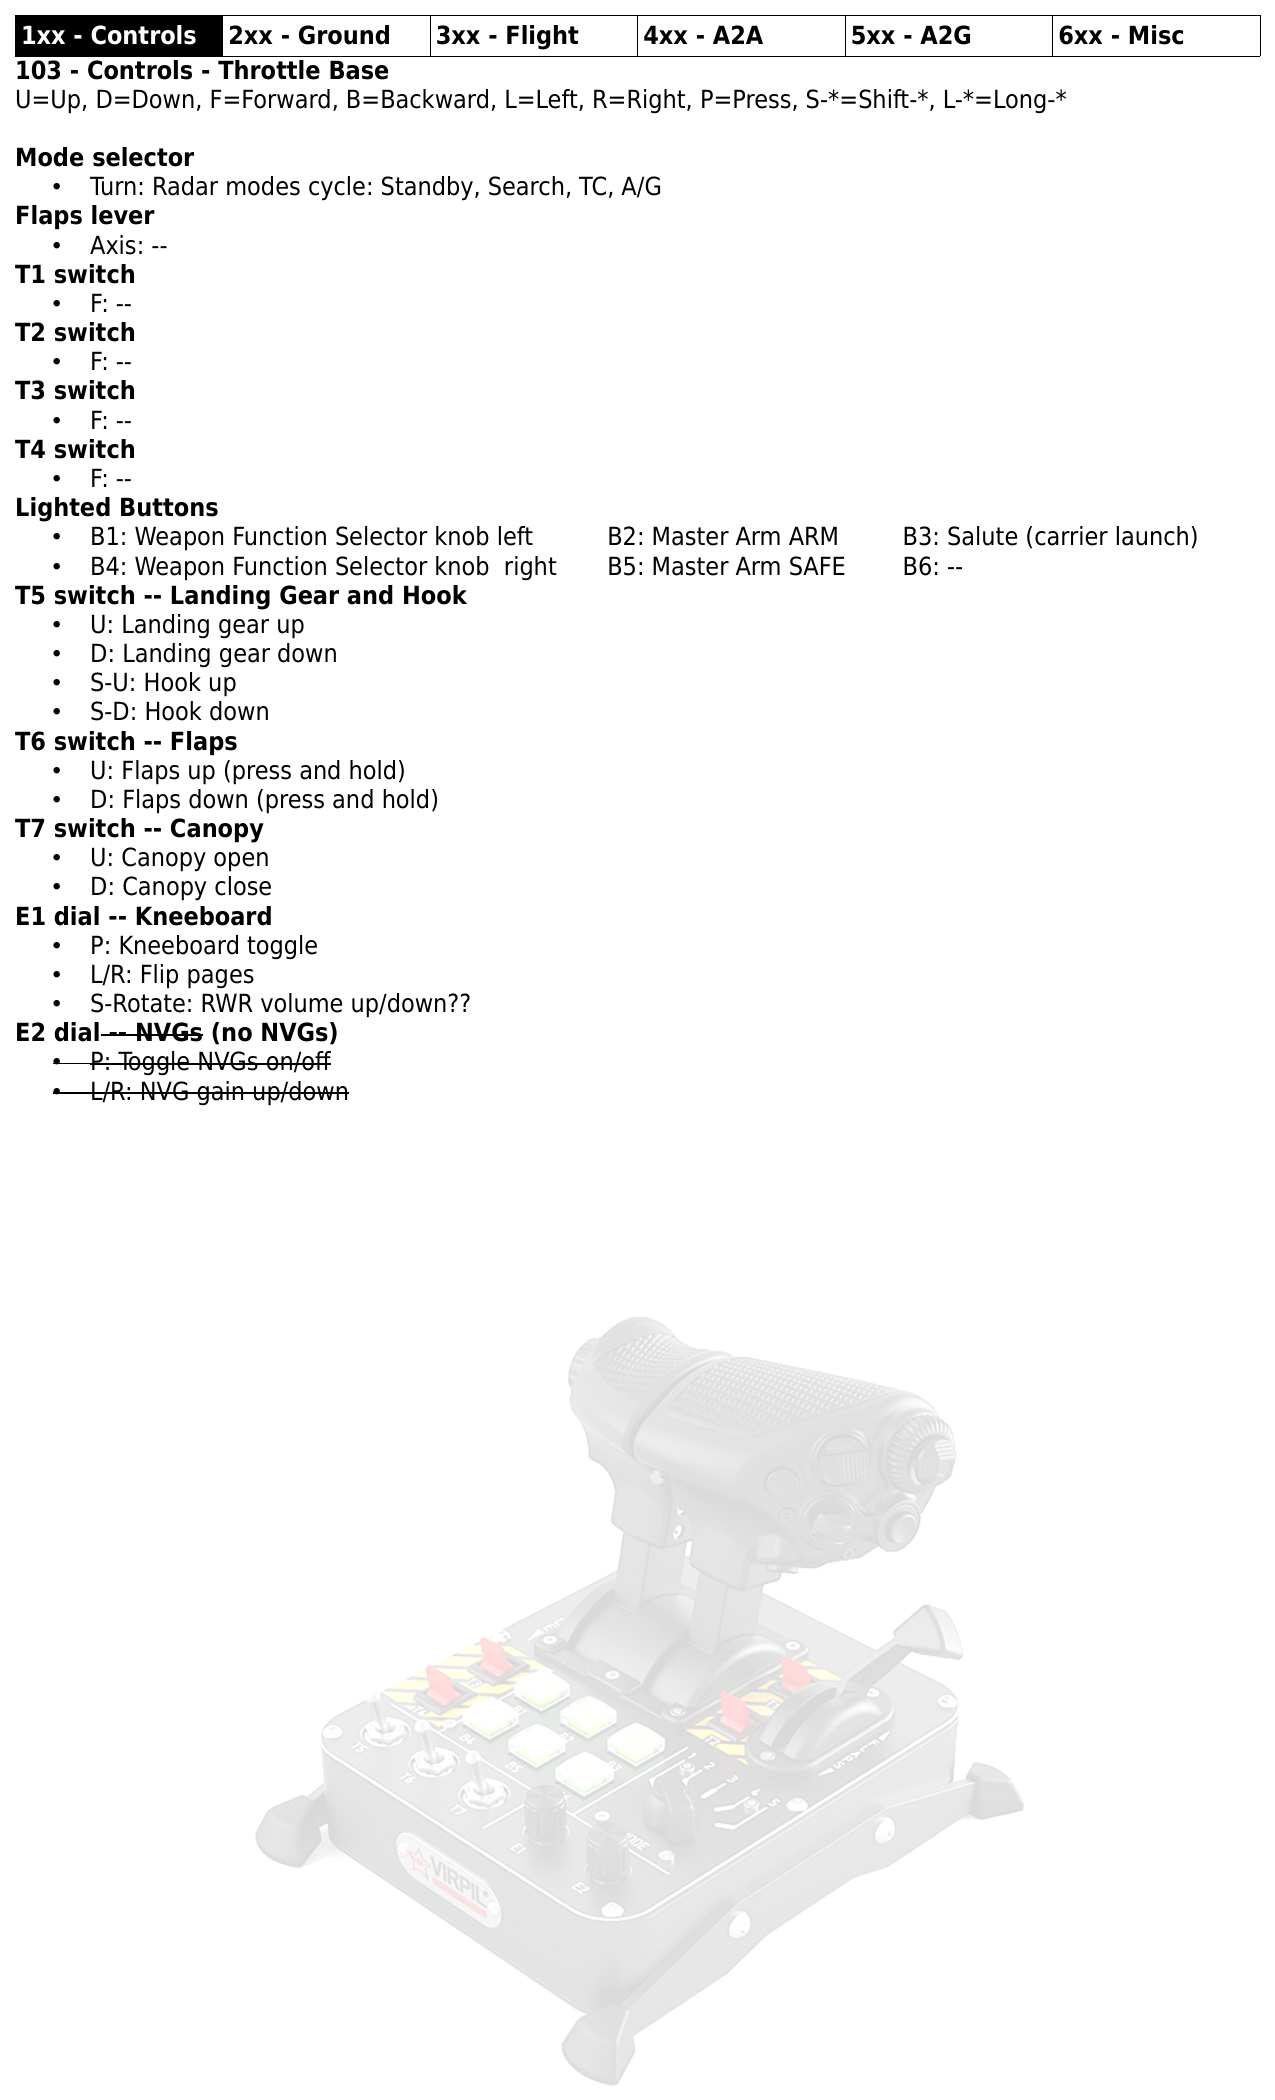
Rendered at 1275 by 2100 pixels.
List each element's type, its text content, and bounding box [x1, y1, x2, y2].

list L/R: NVG gain up/down [52, 1077, 1260, 1106]
list Axis: -- [52, 231, 1260, 260]
text Flaps lever [15, 202, 1260, 231]
text T1 switch [15, 260, 1260, 289]
text Mode selector [15, 143, 1260, 172]
text 103 - Controls - Throttle Base [15, 57, 1260, 85]
list U: Landing gear up [52, 610, 1260, 639]
list F: -- [52, 406, 1260, 435]
table_header 4xx - A2A [638, 16, 845, 56]
list F: -- [52, 289, 1260, 318]
list D: Landing gear down [52, 639, 1260, 668]
table_header 5xx - A2G [846, 16, 1052, 56]
list F: -- [52, 464, 1260, 493]
text T4 switch [15, 435, 1260, 464]
list D: Canopy close [52, 872, 1260, 902]
text E2 dial -- NVGs (no NVGs) [15, 1018, 1260, 1047]
list B4: Weapon Function Selector knob right B5: Master Arm SAFE B6: -- [52, 552, 1260, 581]
table_header 6xx - Misc [1053, 16, 1260, 56]
text T7 switch -- Canopy [15, 814, 1260, 843]
list F: -- [52, 347, 1260, 377]
list D: Flaps down (press and hold) [52, 785, 1260, 814]
list P: Kneeboard toggle [52, 931, 1260, 960]
text T5 switch -- Landing Gear and Hook [15, 581, 1260, 610]
list Turn: Radar modes cycle: Standby, Search, TC, A/G [52, 172, 1260, 202]
list U: Canopy open [52, 843, 1260, 872]
list P: Toggle NVGs on/off [52, 1047, 1260, 1077]
list U: Flaps up (press and hold) [52, 756, 1260, 785]
list S-U: Hook up [52, 668, 1260, 697]
list B1: Weapon Function Selector knob left B2: Master Arm ARM B3: Salute (carrier launch) [52, 522, 1260, 552]
text T6 switch -- Flaps [15, 727, 1260, 756]
list S-Rotate: RWR volume up/down?? [52, 989, 1260, 1018]
list L/R: Flip pages [52, 960, 1260, 989]
text T3 switch [15, 377, 1260, 406]
list S-D: Hook down [52, 697, 1260, 727]
table_header 2xx - Ground [223, 16, 430, 56]
table_header 3xx - Flight [431, 16, 637, 56]
table_header 1xx - Controls [16, 16, 222, 56]
text T2 switch [15, 318, 1260, 347]
text E1 dial -- Kneeboard [15, 902, 1260, 931]
text Lighted Buttons [15, 493, 1260, 522]
text U=Up, D=Down, F=Forward, B=Backward, L=Left, R=Right, P=Press, S-*=Shift-*, L-*=Long-* [15, 85, 1260, 114]
